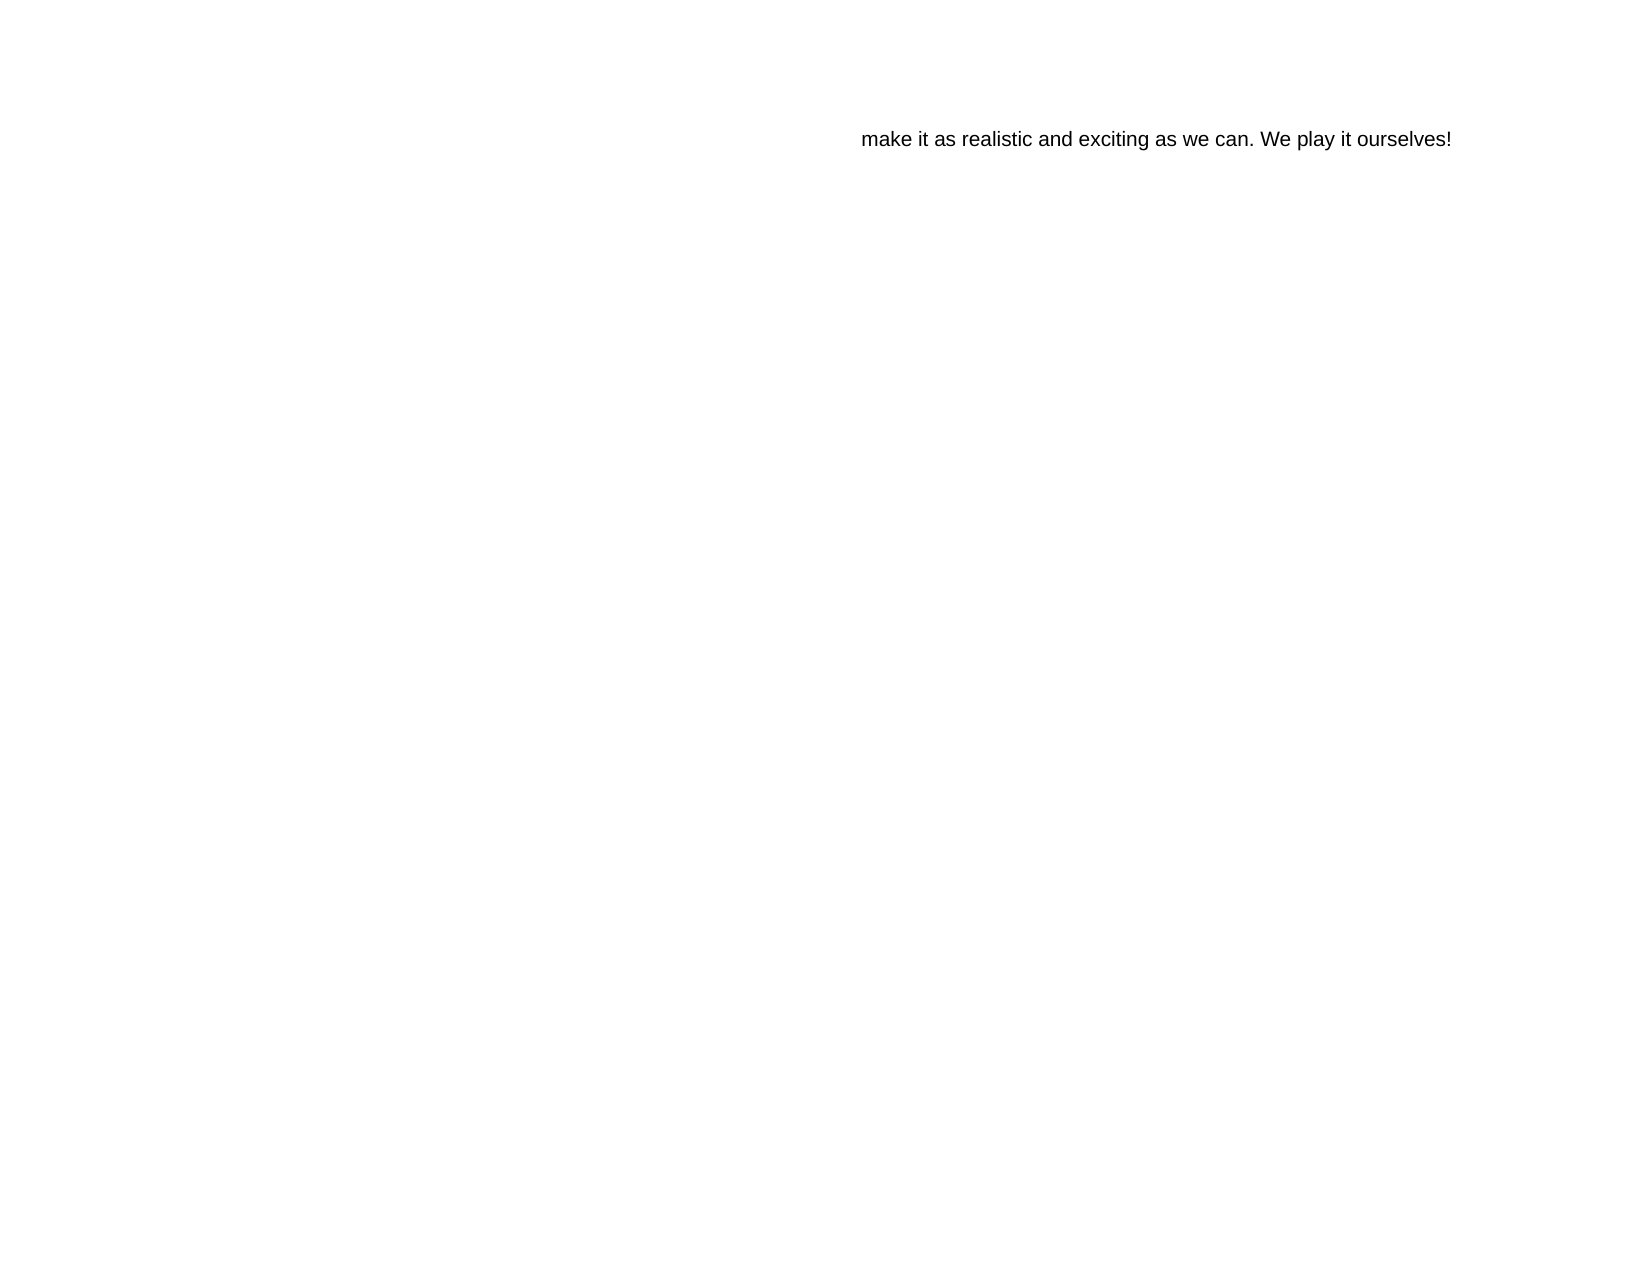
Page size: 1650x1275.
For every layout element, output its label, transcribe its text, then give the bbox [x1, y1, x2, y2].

table_header make it as realistic and exciting as we can. We play it ourselves! [858, 118, 1532, 166]
table_header [790, 118, 858, 166]
